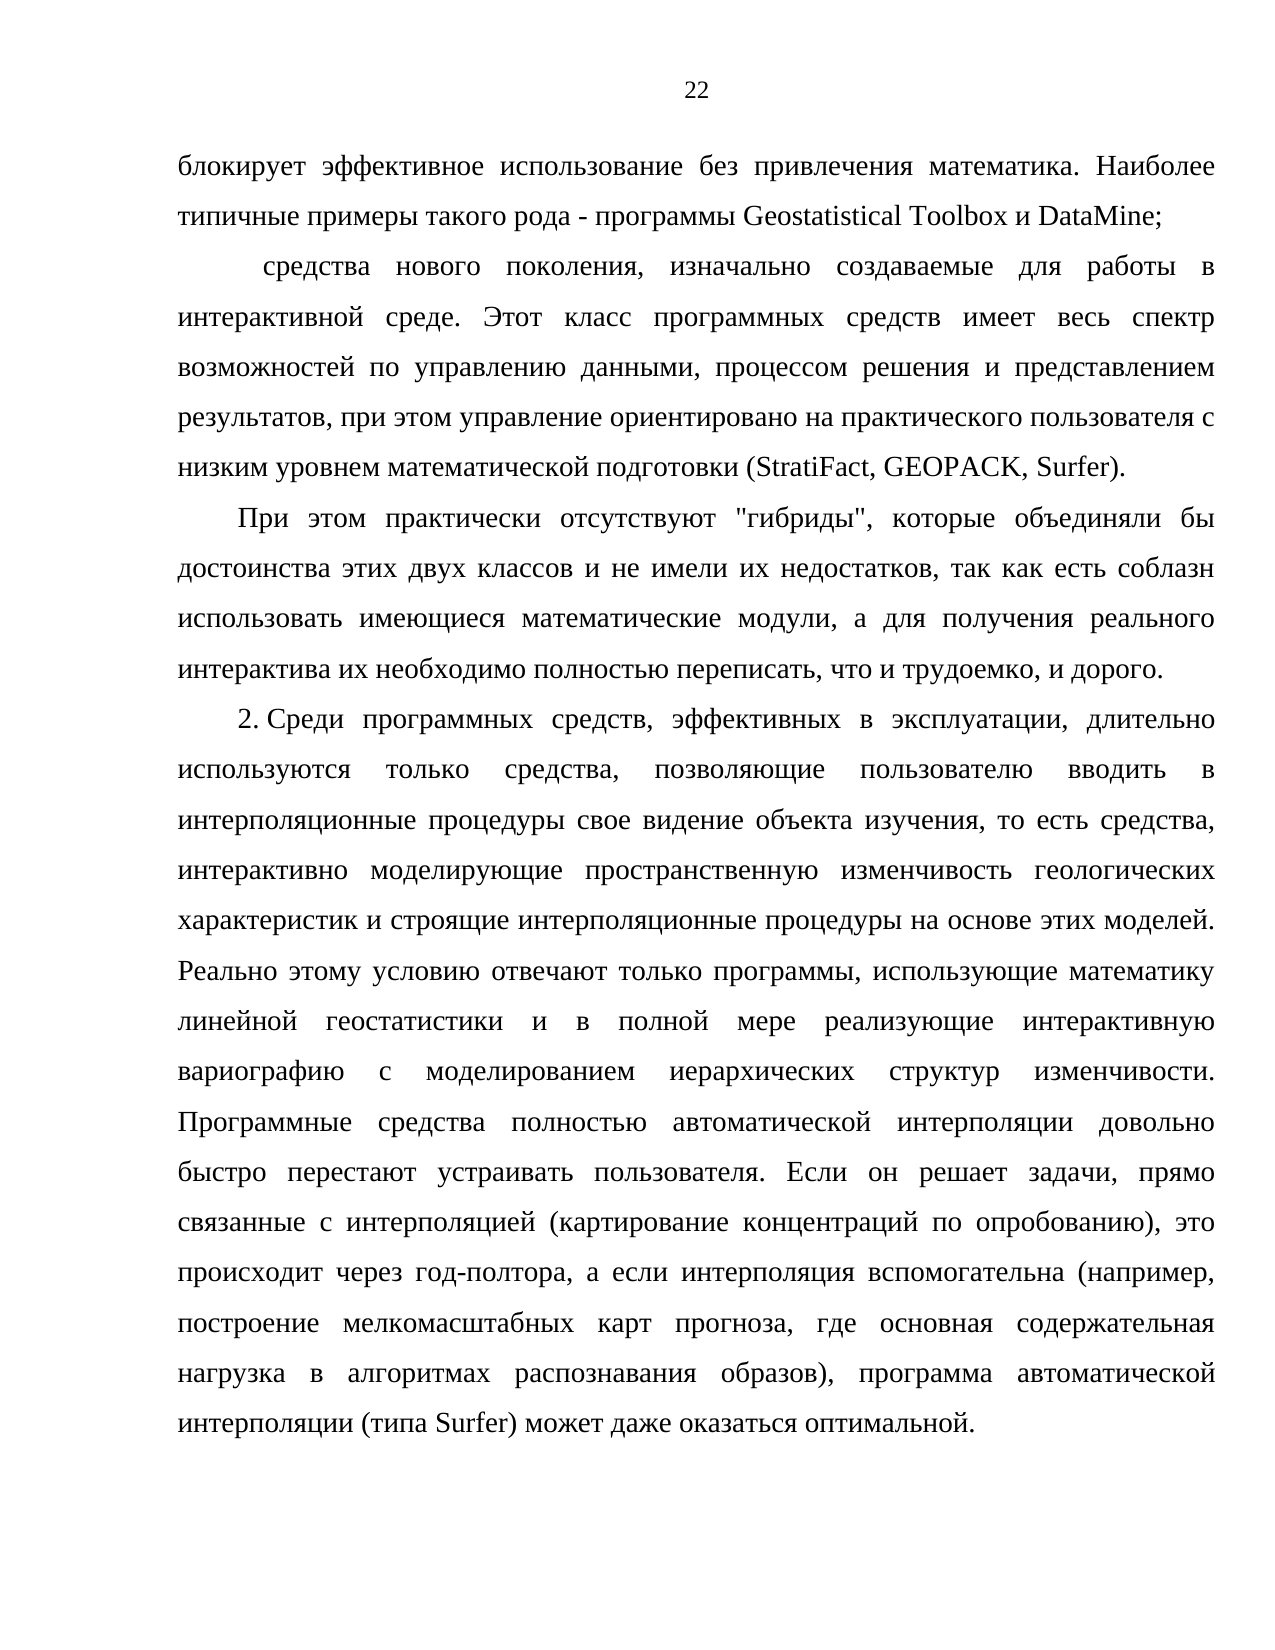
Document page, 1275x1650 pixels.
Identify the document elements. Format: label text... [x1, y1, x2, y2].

text 2. Среди программных средств, эффективных в эксплуатации, длительно используются только средства, позволяющие пользователю вводить в интерполяционные процедуры свое видение объекта изучения, то есть средства, интерактивно моделирующие пространственную изменчивость геологических характеристик и строящие интерполяционные процедуры на основе этих моделей. Реально этому условию отвечают только программы, использующие математику линейной геостатистики и в полной мере реализующие интерактивную вариографию с моделированием иерархических структур изменчивости. Программные средства полностью автоматической интерполяции довольно быстро перестают устраивать пользователя. Если он решает задачи, прямо связанные с интерполяцией (картирование концентраций по опробованию), это происходит через год-полтора, а если интерполяция вспомогательна (например, построение мелкомасштабных карт прогноза, где основная содержательная нагрузка в алгоритмах распознавания образов), программа автоматической интерполяции (типа Surfer) может даже оказаться оптимальной. [177, 701, 1216, 1439]
text средства нового поколения, изначально создаваемые для работы в интерактивной среде. Этот класс программных средств имеет весь спектр возможностей по управлению данными, процессом решения и представлением результатов, при этом управление ориентировано на практического пользователя с низким уровнем математической подготовки (StratiFact, GEOPACK, Surfer). [177, 248, 1216, 483]
text блокирует эффективное использование без привлечения математика. Наиболее типичные примеры такого рода - программы Geostatistical Toolbox и DataMine; [177, 148, 1216, 232]
text При этом практически отсутствуют "гибриды", которые объединяли бы достоинства этих двух классов и не имели их недостатков, так как есть соблазн использовать имеющиеся математические модули, а для получения реального интерактива их необходимо полностью переписать, что и трудоемко, и дорого. [177, 500, 1216, 684]
